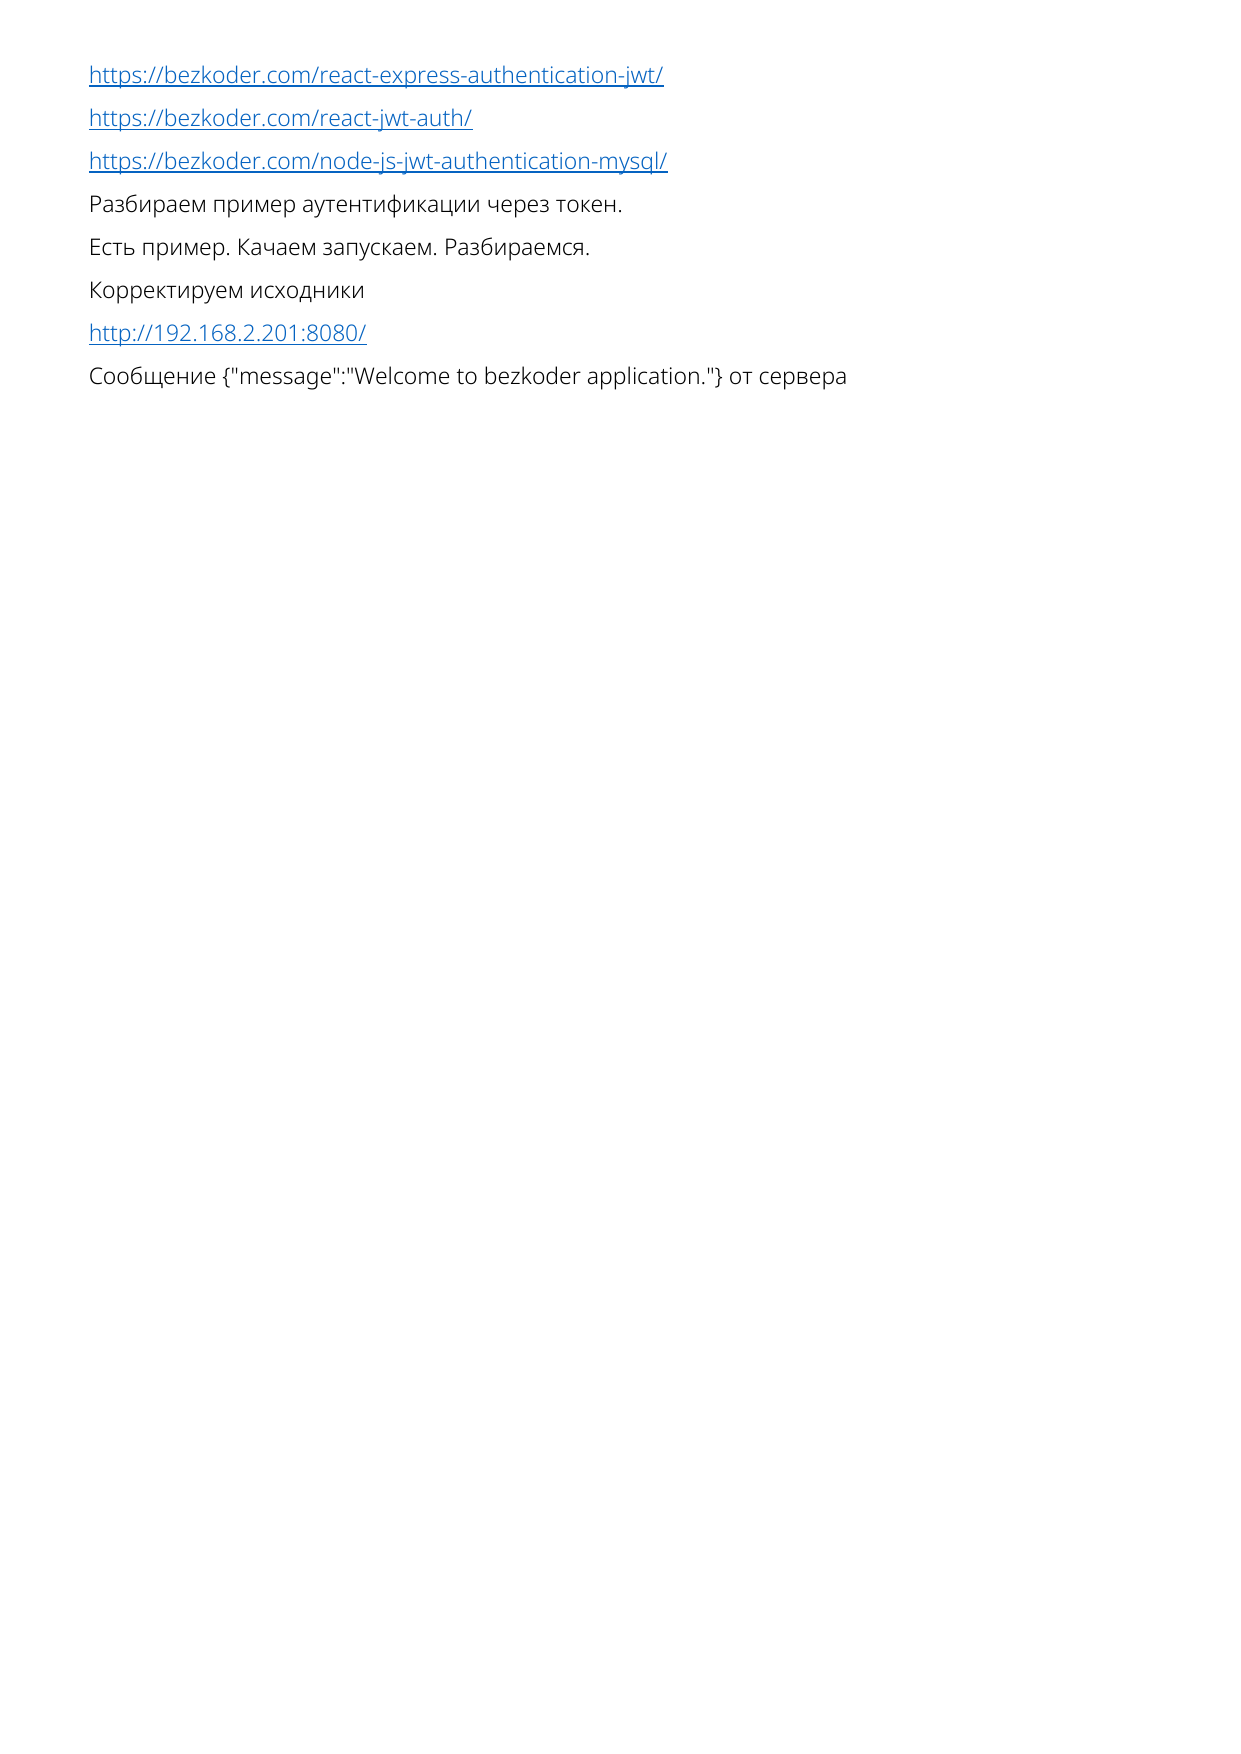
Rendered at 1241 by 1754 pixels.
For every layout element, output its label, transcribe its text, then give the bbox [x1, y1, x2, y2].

text https://bezkoder.com/react-jwt-auth/ [59, 102, 1181, 133]
text Сообщение {"message":"Welcome to bezkoder application."} от сервера [59, 360, 1181, 391]
text Есть пример. Качаем запускаем. Разбираемся. [59, 231, 1181, 262]
text http://192.168.2.201:8080/ [59, 317, 1181, 348]
text https://bezkoder.com/react-express-authentication-jwt/ [59, 59, 1181, 90]
text https://bezkoder.com/node-js-jwt-authentication-mysql/ [59, 145, 1181, 176]
text Разбираем пример аутентификации через токен. [59, 188, 1181, 219]
text Корректируем исходники [59, 274, 1181, 305]
